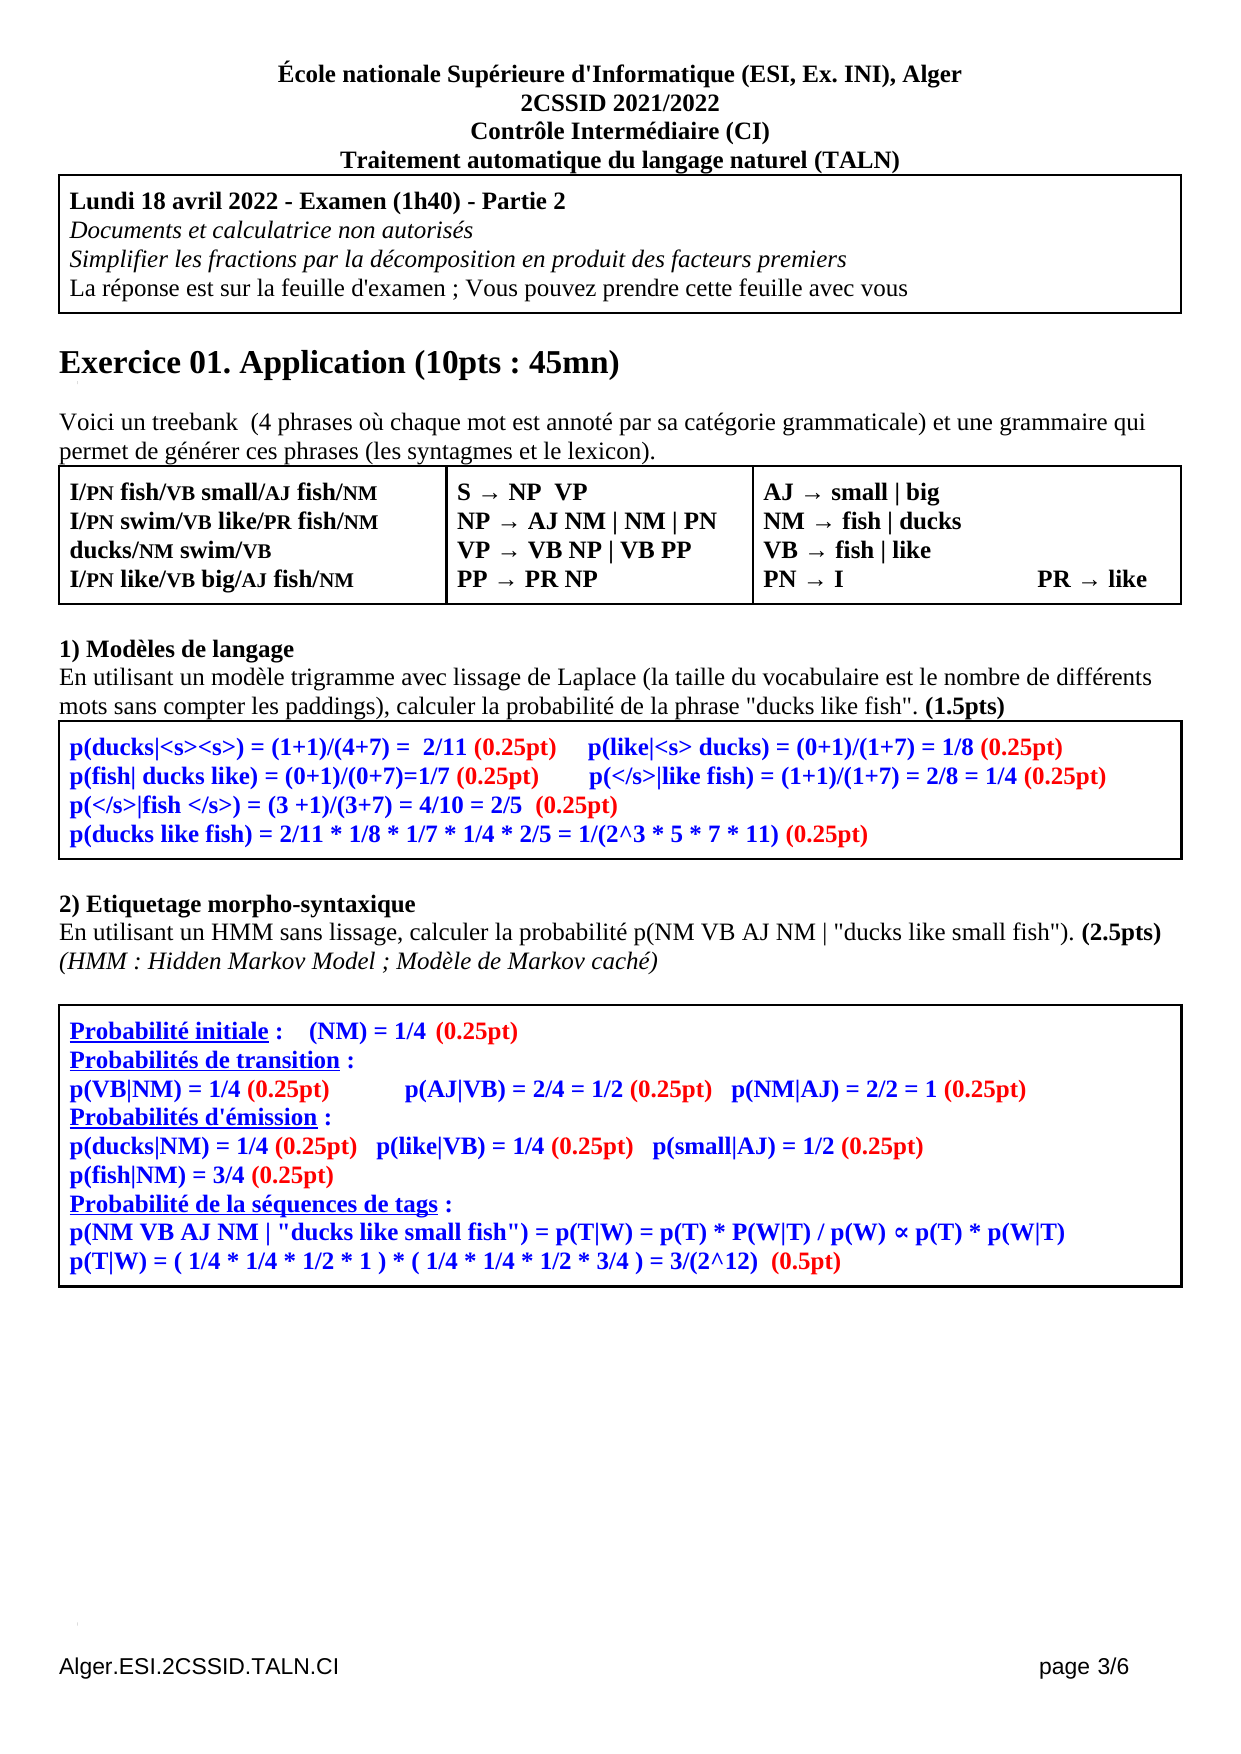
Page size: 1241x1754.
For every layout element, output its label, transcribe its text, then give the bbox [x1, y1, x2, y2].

text 2CSSID 2021/2022 [59, 88, 1181, 116]
table_header S → NP VP NP → AJ NM | NM | PN VP → VB NP | VB PP PP → PR NP [448, 467, 752, 603]
text 1) Modèles de langage [59, 634, 1181, 662]
text Voici un treebank (4 phrases où chaque mot est annoté par sa catégorie grammaticale) et une grammaire qui permet de générer ces phrases (les syntagmes et le lexicon). [59, 407, 1181, 465]
text Exercice 01. Application (10pts : 45mn) [59, 343, 1181, 381]
table_header Probabilité initiale : 𝜋(NM) = 1/4 (0.25pt) Probabilités de transition : p(VB|NM) = 1/4 (0.25pt) p(AJ|VB) = 2/4 = 1/2 (0.25pt) p(NM|AJ) = 2/2 = 1 (0.25pt) Probabilités d'émission : p(ducks|NM) = 1/4 (0.25pt) p(like|VB) = 1/4 (0.25pt) p(small|AJ) = 1/2 (0.25pt) p(fish|NM) = 3/4 (0.25pt) Probabilité de la séquences de tags : p(NM VB AJ NM | "ducks like small fish") = p(T|W) = p(T) * P(W|T) / p(W) ∝ p(T) * p(W|T) p(T|W) = ( 1/4 * 1/4 * 1/2 * 1 ) * ( 1/4 * 1/4 * 1/2 * 3/4 ) = 3/(2^12) (0.5pt) [60, 1006, 1180, 1285]
text École nationale Supérieure d'Informatique (ESI, Ex. INI), Alger [59, 59, 1181, 88]
table_header Lundi 18 avril 2022 - Examen (1h40) - Partie 2 Documents et calculatrice non autorisés Simplifier les fractions par la décomposition en produit des facteurs premiers La réponse est sur la feuille d'examen ; Vous pouvez prendre cette feuille avec vous [60, 176, 1180, 312]
text 2) Etiquetage morpho-syntaxique [59, 889, 1181, 917]
table_header I/PN fish/VB small/AJ fish/NM I/PN swim/VB like/PR fish/NM ducks/NM swim/VB I/PN like/VB big/AJ fish/NM [60, 467, 445, 603]
text Traitement automatique du langage naturel (TALN) [59, 145, 1181, 174]
table_header AJ → small | big NM → fish | ducks VB → fish | like PN → I PR → like [754, 467, 1180, 603]
text (HMM : Hidden Markov Model ; Modèle de Markov caché) [59, 946, 1181, 975]
text Contrôle Intermédiaire (CI) [59, 116, 1181, 145]
table_header p(ducks|<s><s>) = (1+1)/(4+7) = 2/11 (0.25pt) p(like|<s> ducks) = (0+1)/(1+7) = 1/8 (0.25pt) p(fish| ducks like) = (0+1)/(0+7)=1/7 (0.25pt) p(</s>|like fish) = (1+1)/(1+7) = 2/8 = 1/4 (0.25pt) p(</s>|fish </s>) = (3 +1)/(3+7) = 4/10 = 2/5 (0.25pt) p(ducks like fish) = 2/11 * 1/8 * 1/7 * 1/4 * 2/5 = 1/(2^3 * 5 * 7 * 11) (0.25pt) [60, 722, 1180, 858]
text En utilisant un HMM sans lissage, calculer la probabilité p(NM VB AJ NM | "ducks like small fish"). (2.5pts) [59, 917, 1181, 946]
text En utilisant un modèle trigramme avec lissage de Laplace (la taille du vocabulaire est le nombre de différents mots sans compter les paddings), calculer la probabilité de la phrase "ducks like fish". (1.5pts) [59, 662, 1181, 720]
